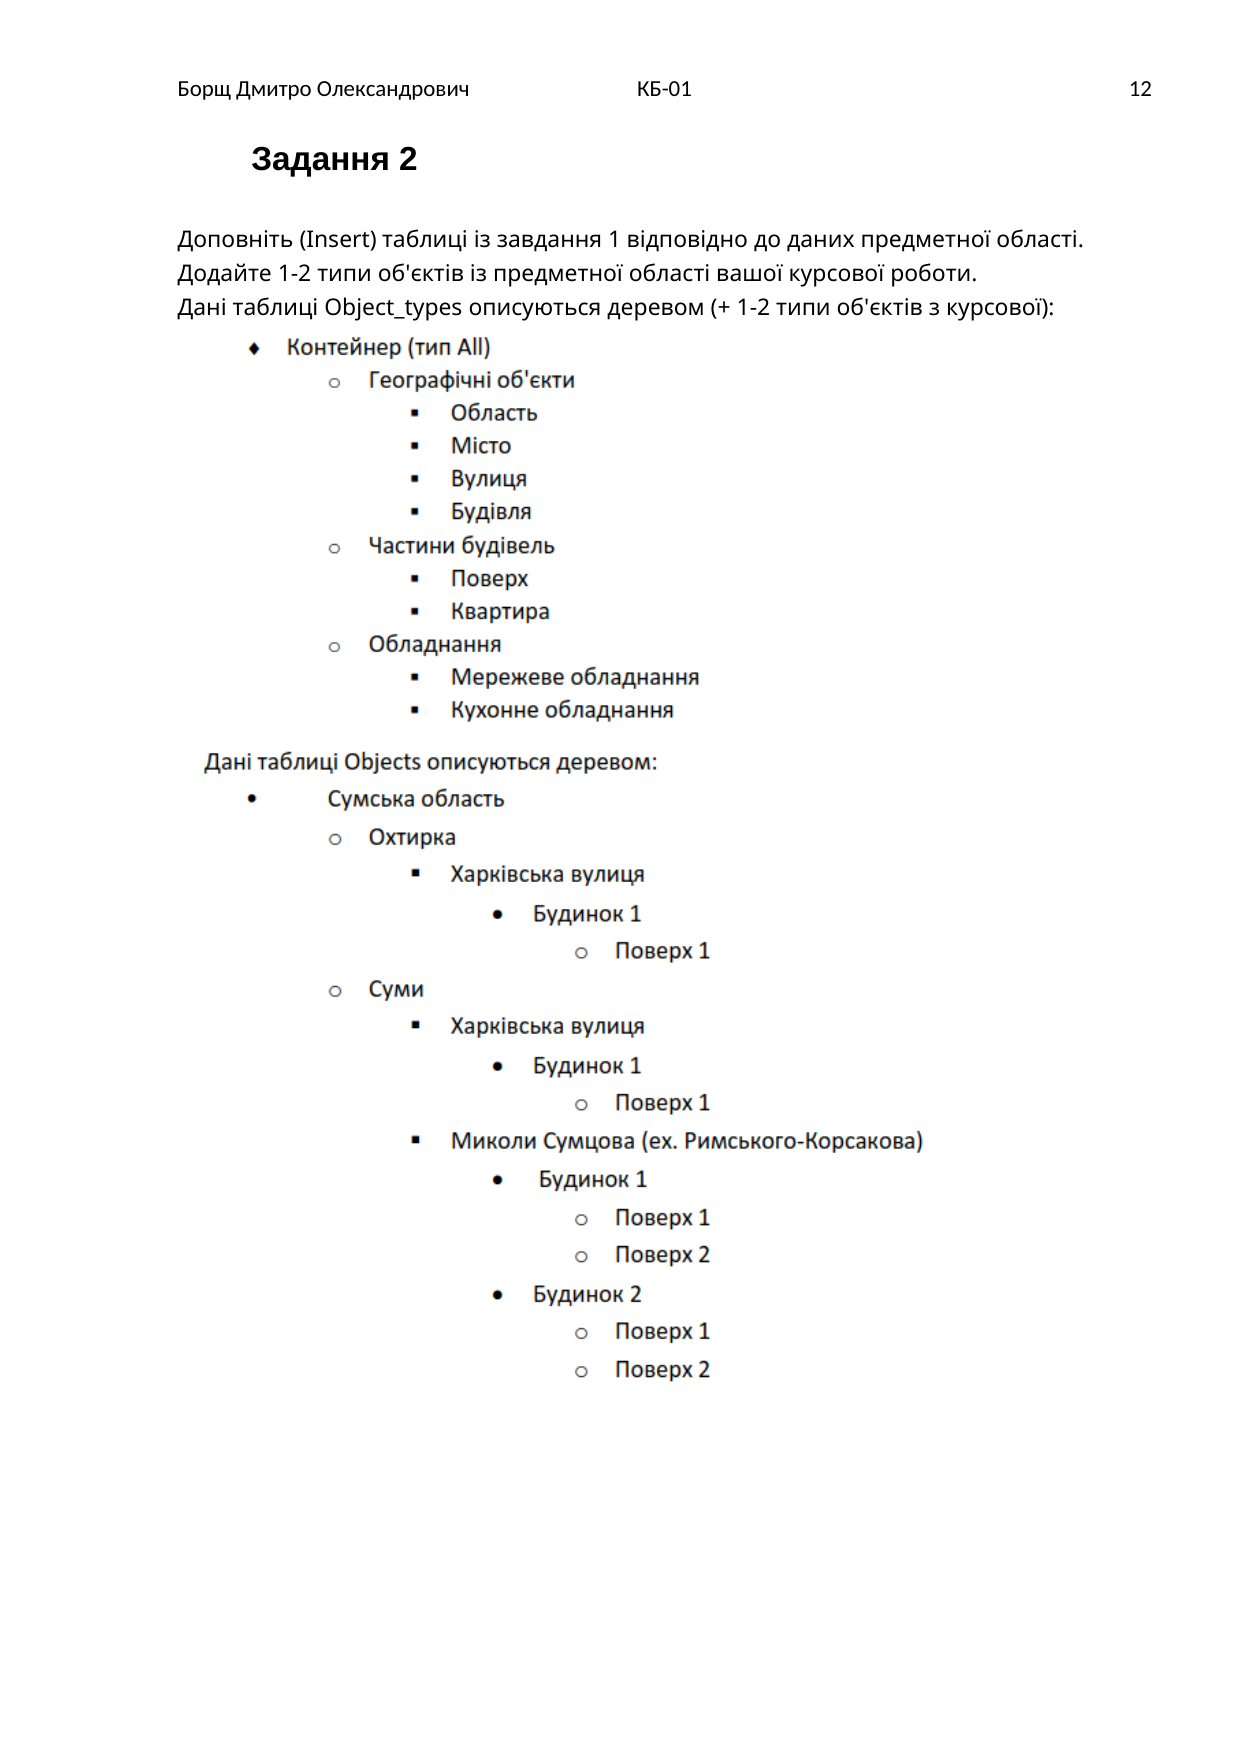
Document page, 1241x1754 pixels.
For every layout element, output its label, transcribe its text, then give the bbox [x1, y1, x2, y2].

text Дані таблиці Object_types описуються деревом (+ 1-2 типи об'єктів з курсової): [177, 291, 1152, 1442]
subtitle Задання 2 [177, 139, 1152, 177]
picture [165, 326, 1054, 1387]
text Доповніть (Insert) таблиці із завдання 1 відповідно до даних предметної області. Додайте 1-2 типи об'єктів із предметної області вашої курсової роботи. [177, 193, 1152, 288]
